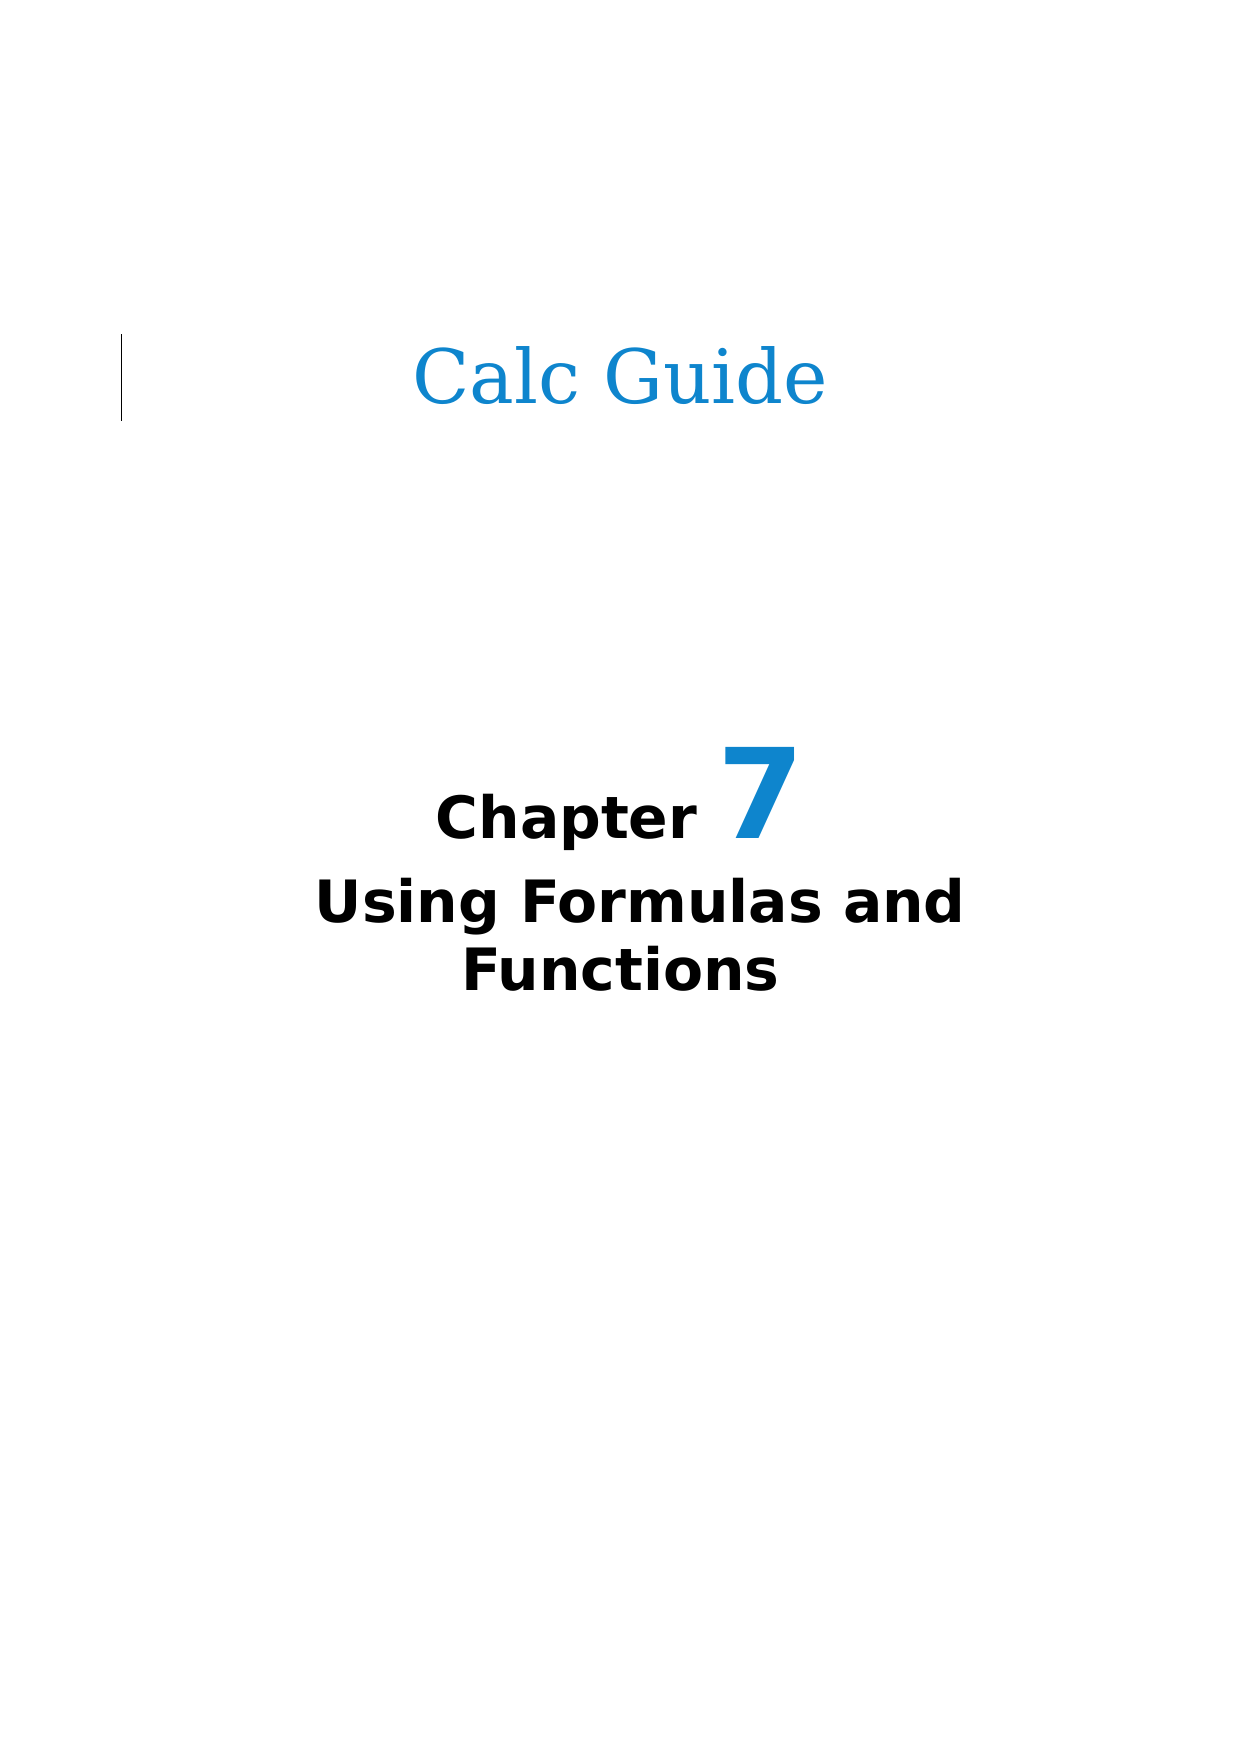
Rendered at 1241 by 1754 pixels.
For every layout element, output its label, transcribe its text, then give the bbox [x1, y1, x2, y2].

text Calc Guide [136, 334, 1104, 421]
subtitle Chapter 7 Using Formulas and Functions [136, 723, 1104, 1004]
